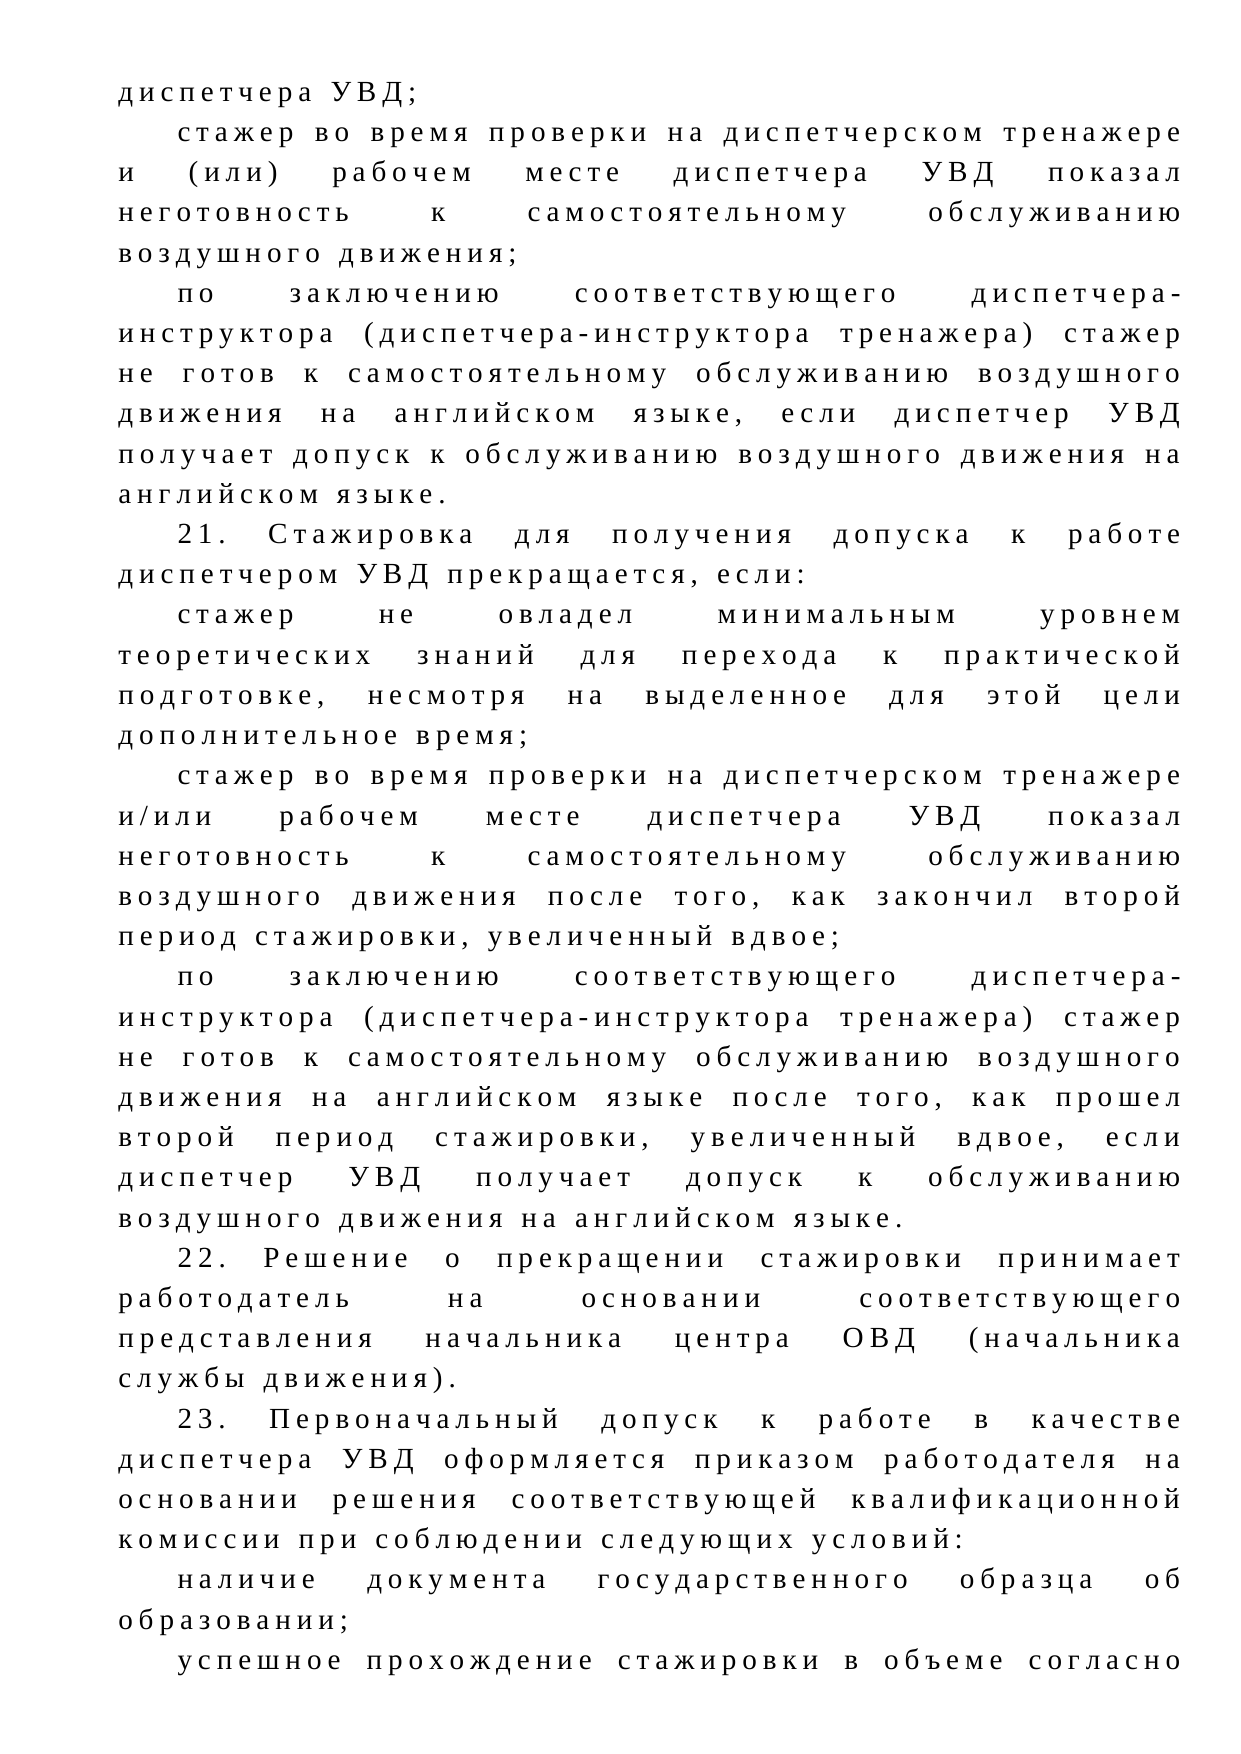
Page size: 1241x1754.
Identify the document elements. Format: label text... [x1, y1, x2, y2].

text стажер во время проверки на диспетчерском тренажере и/или рабочем месте диспетчера УВД показал неготовность к самостоятельному обслуживанию воздушного движения после того, как закончил второй период стажировки, увеличенный вдвое; [118, 757, 1181, 952]
text успешное прохождение стажировки в объеме согласно [118, 1642, 1181, 1676]
text по заключению соответствующего диспетчера-инструктора (диспетчера-инструктора тренажера) стажер не готов к самостоятельному обслуживанию воздушного движения на английском языке после того, как прошел второй период стажировки, увеличенный вдвое, если диспетчер УВД получает допуск к обслуживанию воздушного движения на английском языке. [118, 958, 1181, 1233]
text 23. Первоначальный допуск к работе в качестве диспетчера УВД оформляется приказом работодателя на основании решения соответствующей квалификационной комиссии при соблюдении следующих условий: [118, 1401, 1181, 1555]
text по заключению соответствующего диспетчера-инструктора (диспетчера-инструктора тренажера) стажер не готов к самостоятельному обслуживанию воздушного движения на английском языке, если диспетчер УВД получает допуск к обслуживанию воздушного движения на английском языке. [118, 275, 1181, 509]
text стажер не овладел минимальным уровнем теоретических знаний для перехода к практической подготовке, несмотря на выделенное для этой цели дополнительное время; [118, 597, 1181, 751]
text 22. Решение о прекращении стажировки принимает работодатель на основании соответствующего представления начальника центра ОВД (начальника службы движения). [118, 1240, 1181, 1394]
text наличие документа государственного образца об образовании; [118, 1562, 1181, 1635]
text стажер во время проверки на диспетчерском тренажере и (или) рабочем месте диспетчера УВД показал неготовность к самостоятельному обслуживанию воздушного движения; [118, 114, 1181, 268]
text диспетчера УВД; [118, 74, 1181, 107]
text 21. Стажировка для получения допуска к работе диспетчером УВД прекращается, если: [118, 516, 1181, 590]
